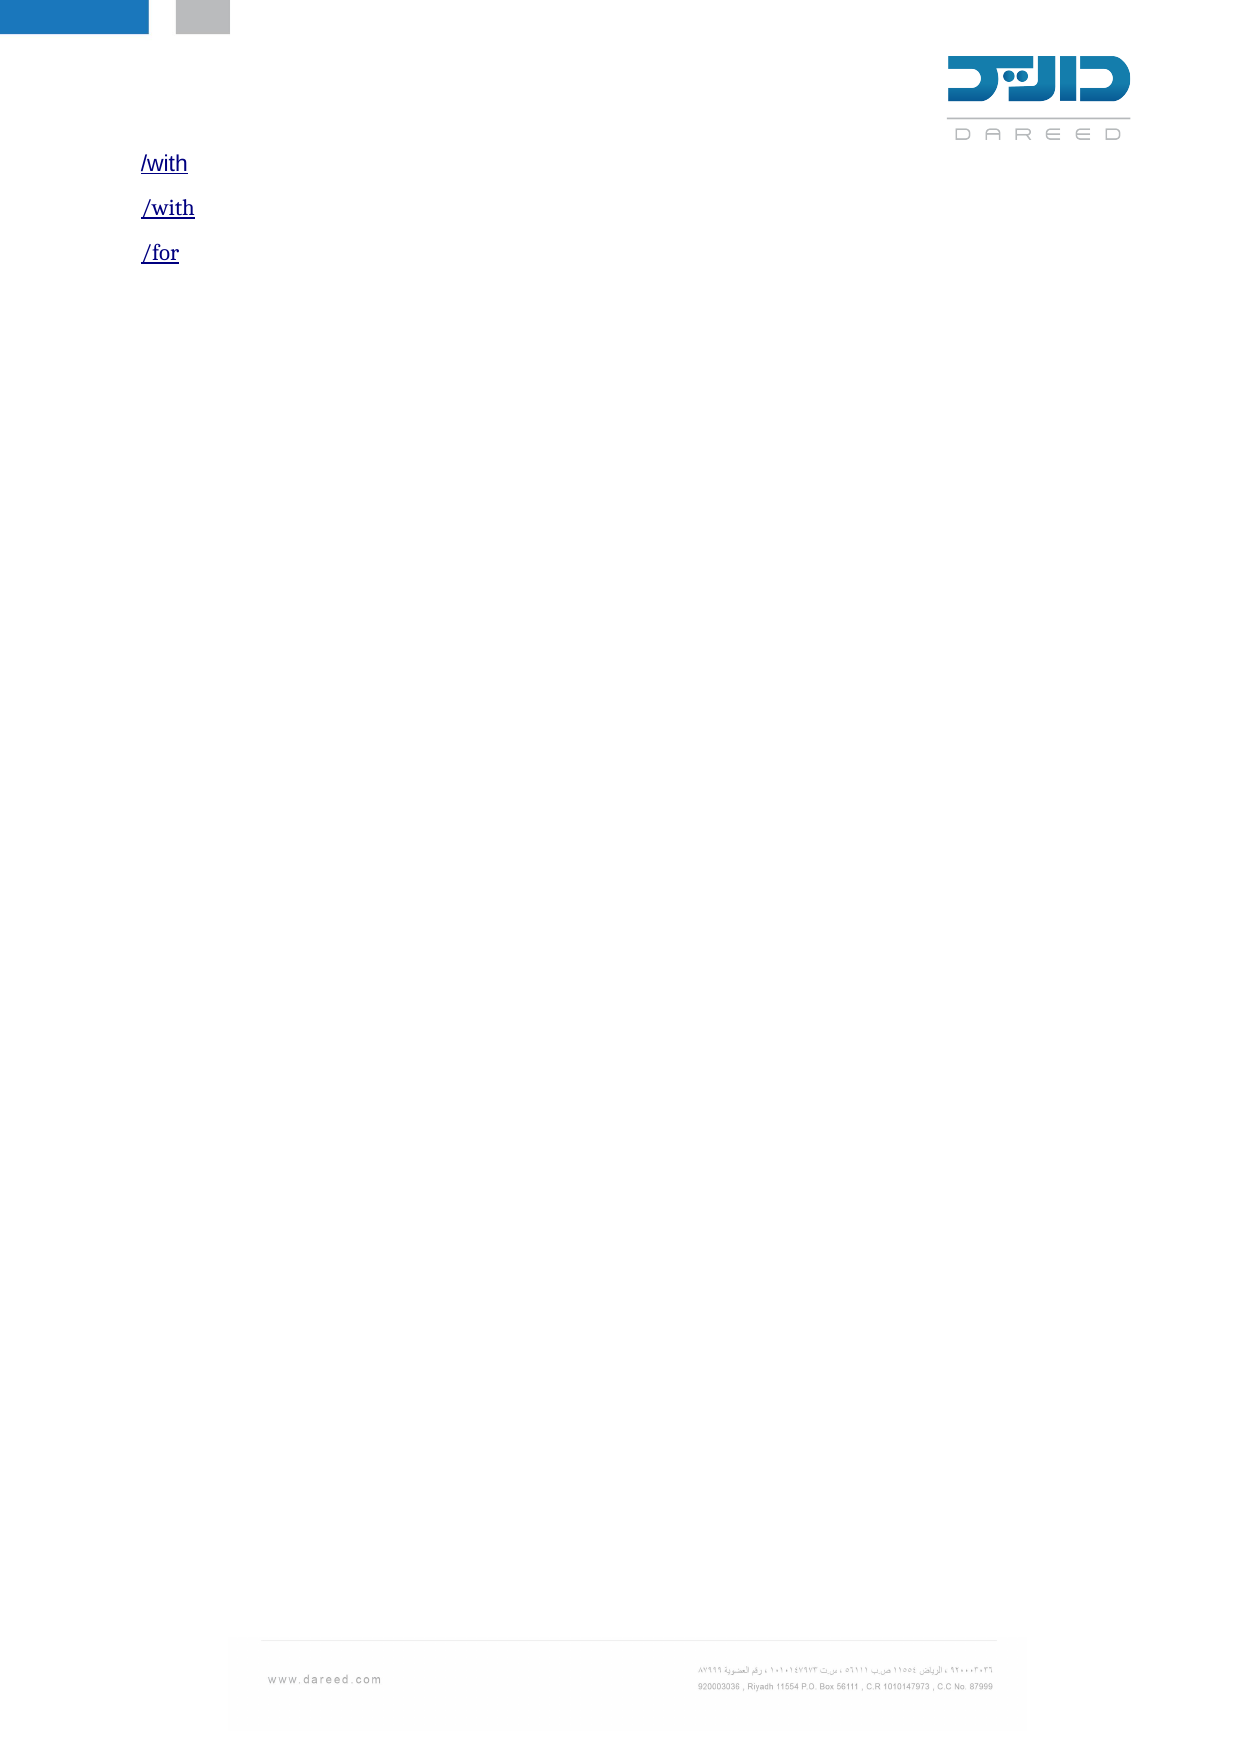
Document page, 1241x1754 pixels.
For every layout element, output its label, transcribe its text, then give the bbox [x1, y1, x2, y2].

picture [946, 56, 1131, 140]
text /with [141, 150, 1135, 176]
text /for [141, 240, 1227, 266]
picture [227, 1637, 1028, 1731]
text /with [141, 195, 1135, 221]
picture [0, 0, 231, 65]
